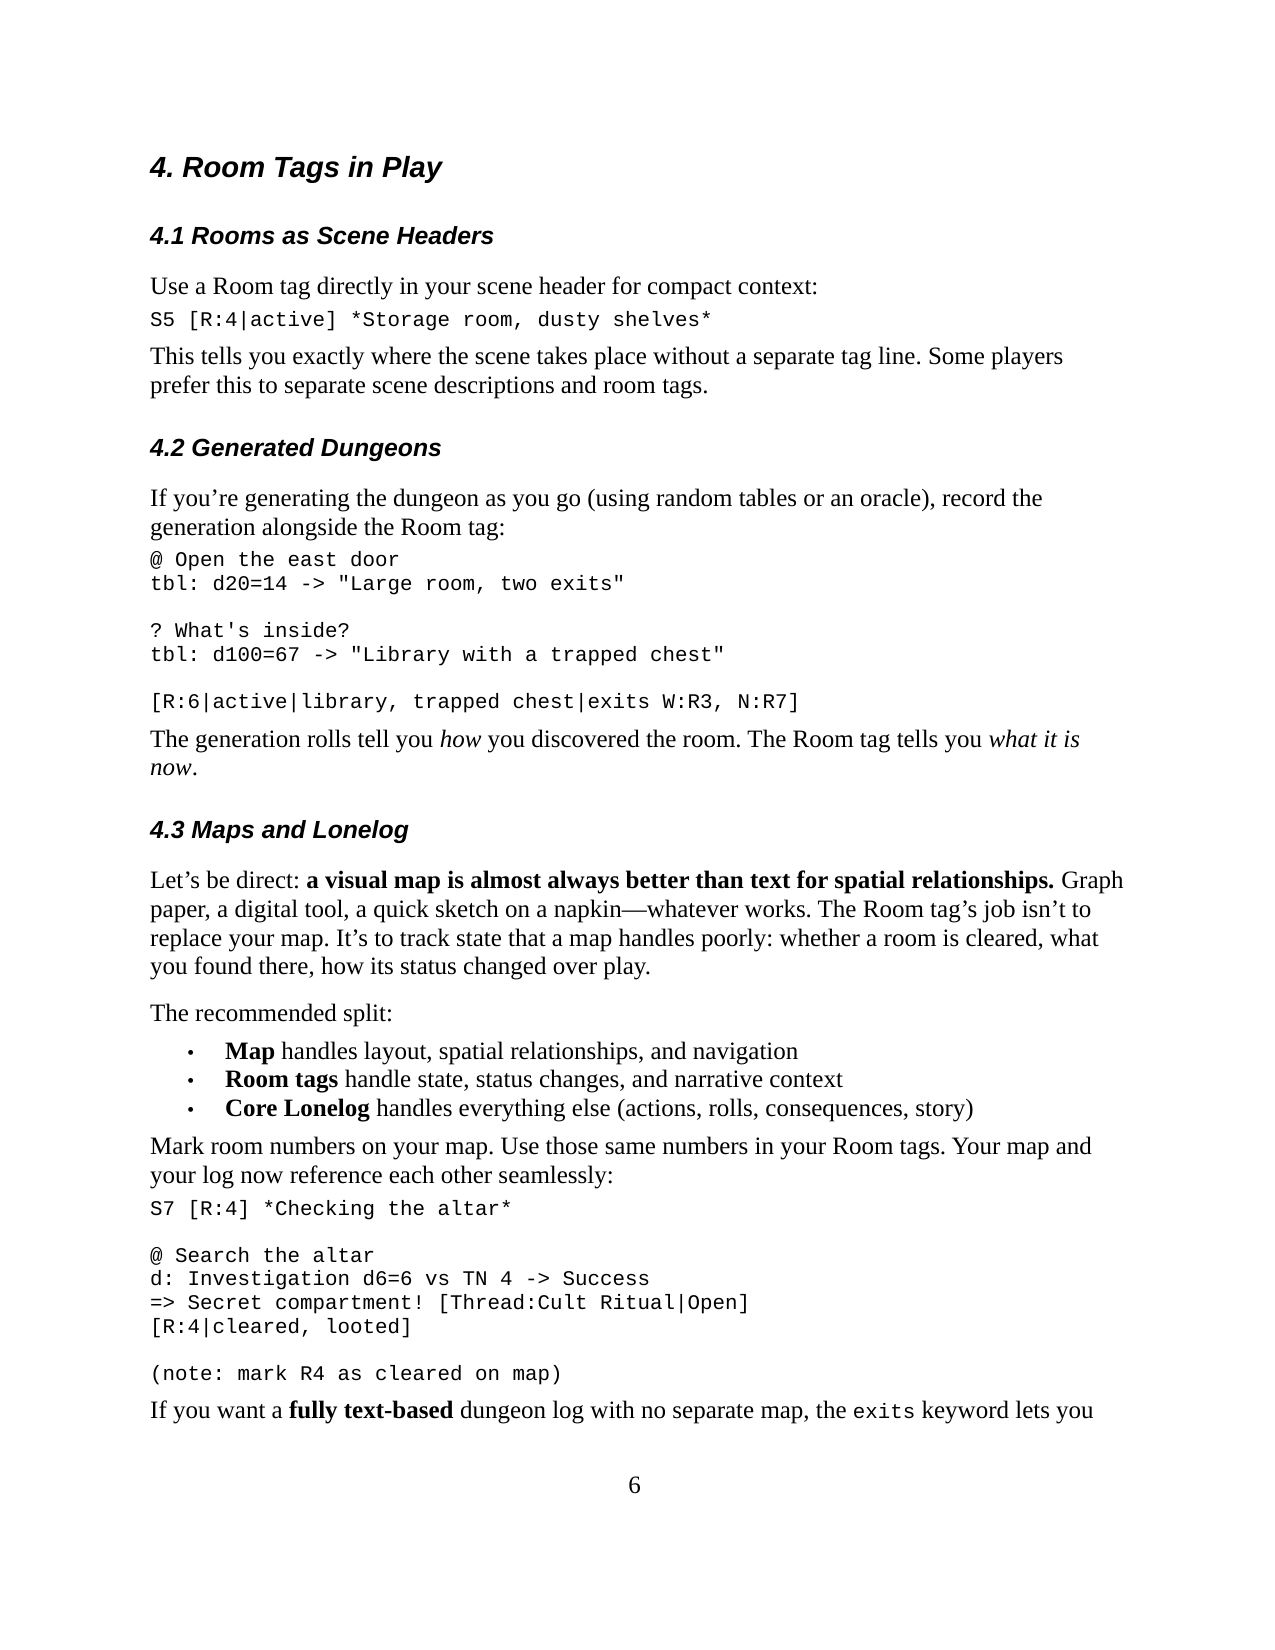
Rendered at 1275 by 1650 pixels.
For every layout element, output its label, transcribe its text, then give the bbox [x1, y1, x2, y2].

subtitle 4.1 Rooms as Scene Headers [150, 221, 1125, 249]
text [R:4|cleared, looted] [150, 1316, 1125, 1339]
list Core Lonelog handles everything else (actions, rolls, consequences, story) [187, 1093, 1125, 1122]
text d: Investigation d6=6 vs TN 4 -> Success [150, 1268, 1125, 1292]
text tbl: d100=67 -> "Library with a trapped chest" [150, 644, 1125, 667]
text ? What's inside? [150, 620, 1125, 644]
subtitle 4. Room Tags in Play [150, 150, 1125, 183]
text Let’s be direct: a visual map is almost always better than text for spatial relationships. Graph paper, a digital tool, a quick sketch on a napkin—whatever works. The Room tag’s job isn’t to replace your map. It’s to track state that a map handles poorly: whether a room is cleared, what you found there, how its status changed over play. [150, 865, 1125, 980]
text S7 [R:4] *Checking the altar* [150, 1197, 1125, 1221]
text tbl: d20=14 -> "Large room, two exits" [150, 573, 1125, 597]
subtitle 4.3 Maps and Lonelog [150, 815, 1125, 844]
text => Secret compartment! [Thread:Cult Ritual|Open] [150, 1292, 1125, 1316]
text (note: mark R4 as cleared on map) [150, 1363, 1125, 1387]
text This tells you exactly where the scene takes place without a separate tag line. Some players prefer this to separate scene descriptions and room tags. [150, 341, 1125, 399]
subtitle 4.2 Generated Dungeons [150, 433, 1125, 461]
text The generation rolls tell you how you discovered the room. The Room tag tells you what it is now. [150, 724, 1125, 781]
text If you’re generating the dungeon as you go (using random tables or an oracle), record the generation alongside the Room tag: [150, 483, 1125, 540]
text S5 [R:4|active] *Storage room, dusty shelves* [150, 309, 1125, 332]
list Room tags handle state, status changes, and narrative context [187, 1064, 1125, 1093]
text @ Open the east door [150, 549, 1125, 573]
text @ Search the altar [150, 1245, 1125, 1268]
text If you want a fully text-based dungeon log with no separate map, the exits keyword lets you [150, 1396, 1125, 1425]
text Mark room numbers on your map. Use those same numbers in your Room tags. Your map and your log now reference each other seamlessly: [150, 1131, 1125, 1188]
list Map handles layout, spatial relationships, and navigation [187, 1036, 1125, 1064]
text [R:6|active|library, trapped chest|exits W:R3, N:R7] [150, 691, 1125, 715]
text Use a Room tag directly in your scene header for compact context: [150, 271, 1125, 300]
text The recommended split: [150, 998, 1125, 1027]
